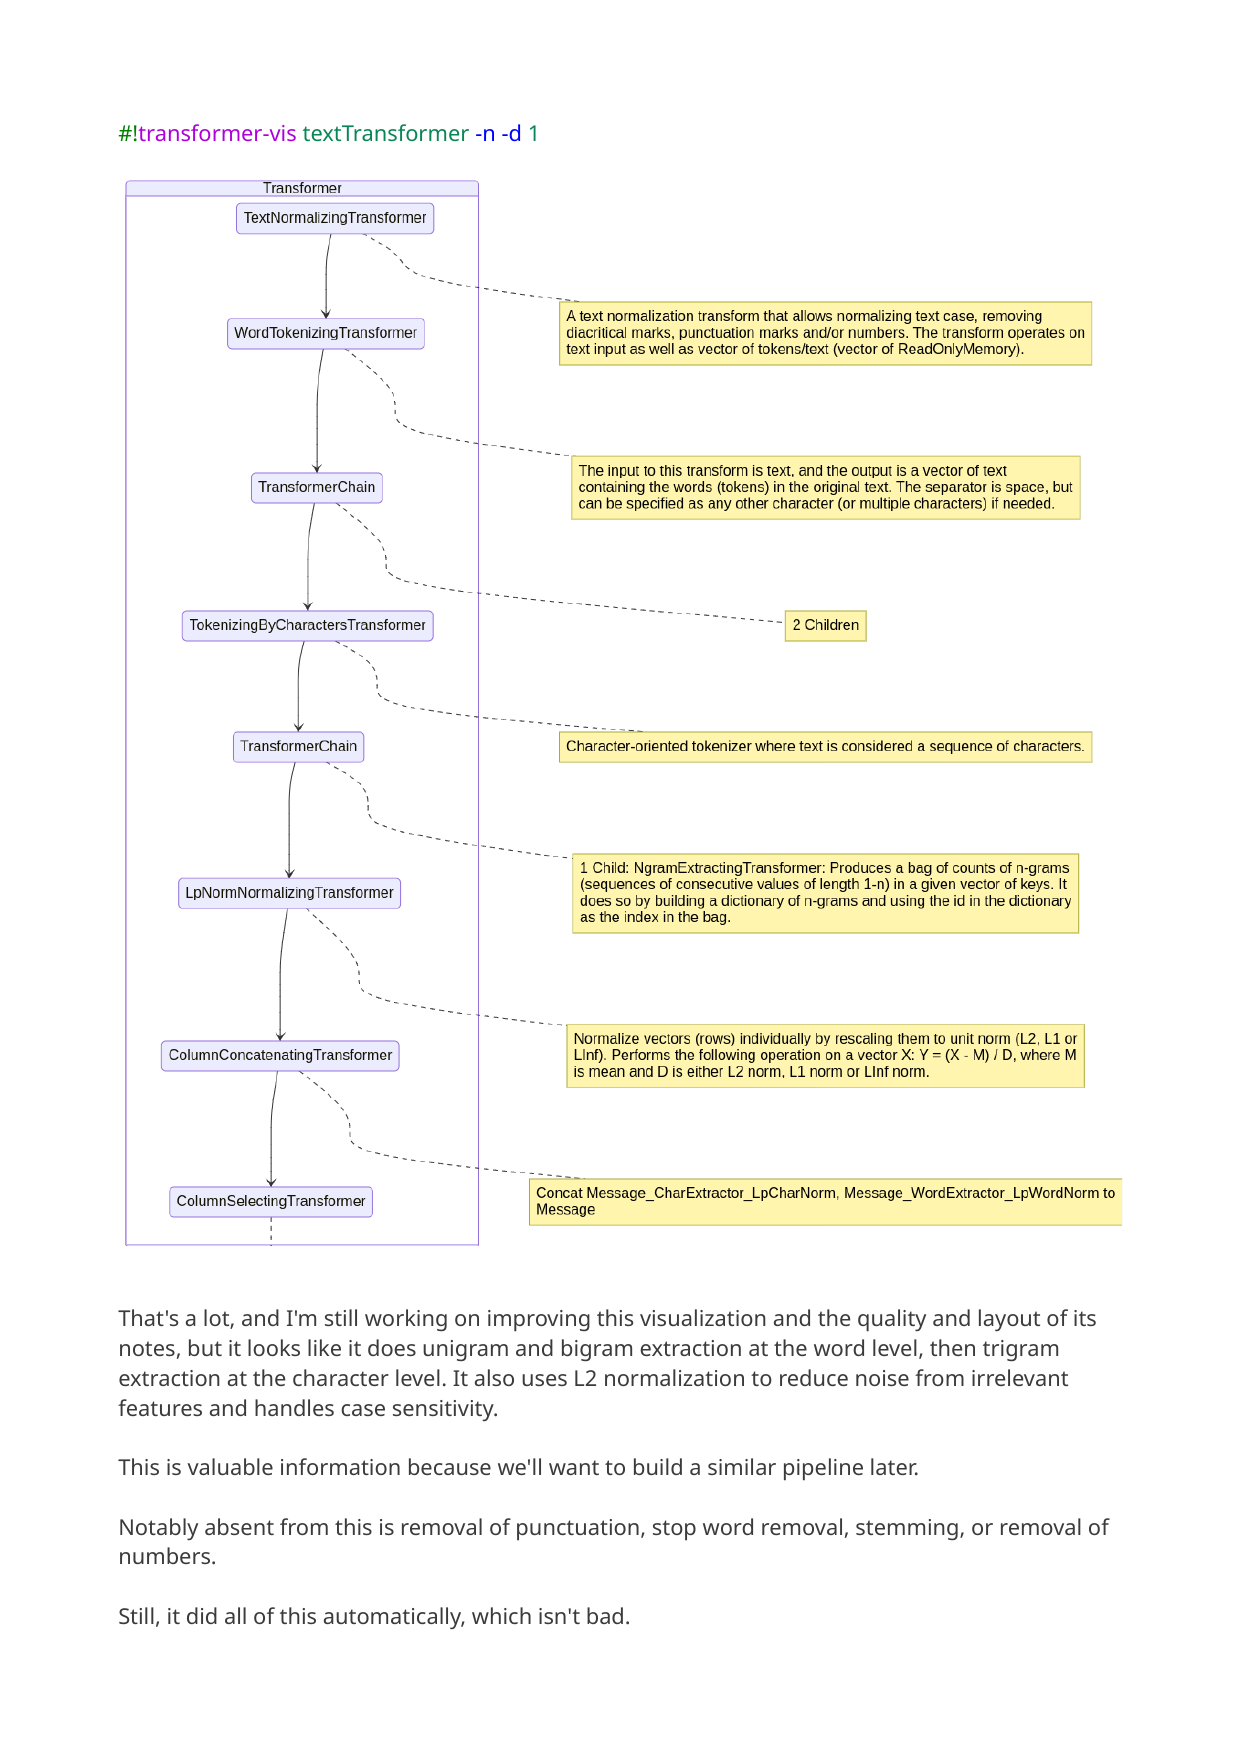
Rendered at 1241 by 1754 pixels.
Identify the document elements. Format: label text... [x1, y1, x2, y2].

text This is valuable information because we'll want to build a similar pipeline later. [118, 1452, 1122, 1482]
text Notably absent from this is removal of punctuation, stop word removal, stemming, or removal of numbers. [118, 1511, 1122, 1571]
text #!transformer-vis textTransformer -n -d 1 [118, 118, 1122, 148]
text That's a lot, and I'm still working on improving this visualization and the quality and layout of its notes, but it looks like it does unigram and bigram extraction at the word level, then trigram extraction at the character level. It also uses L2 normalization to reduce noise from irrelevant features and handles case sensitivity. [118, 1303, 1122, 1422]
text Still, it did all of this automatically, which isn't bad. [118, 1601, 1122, 1631]
picture [118, 171, 1123, 1246]
